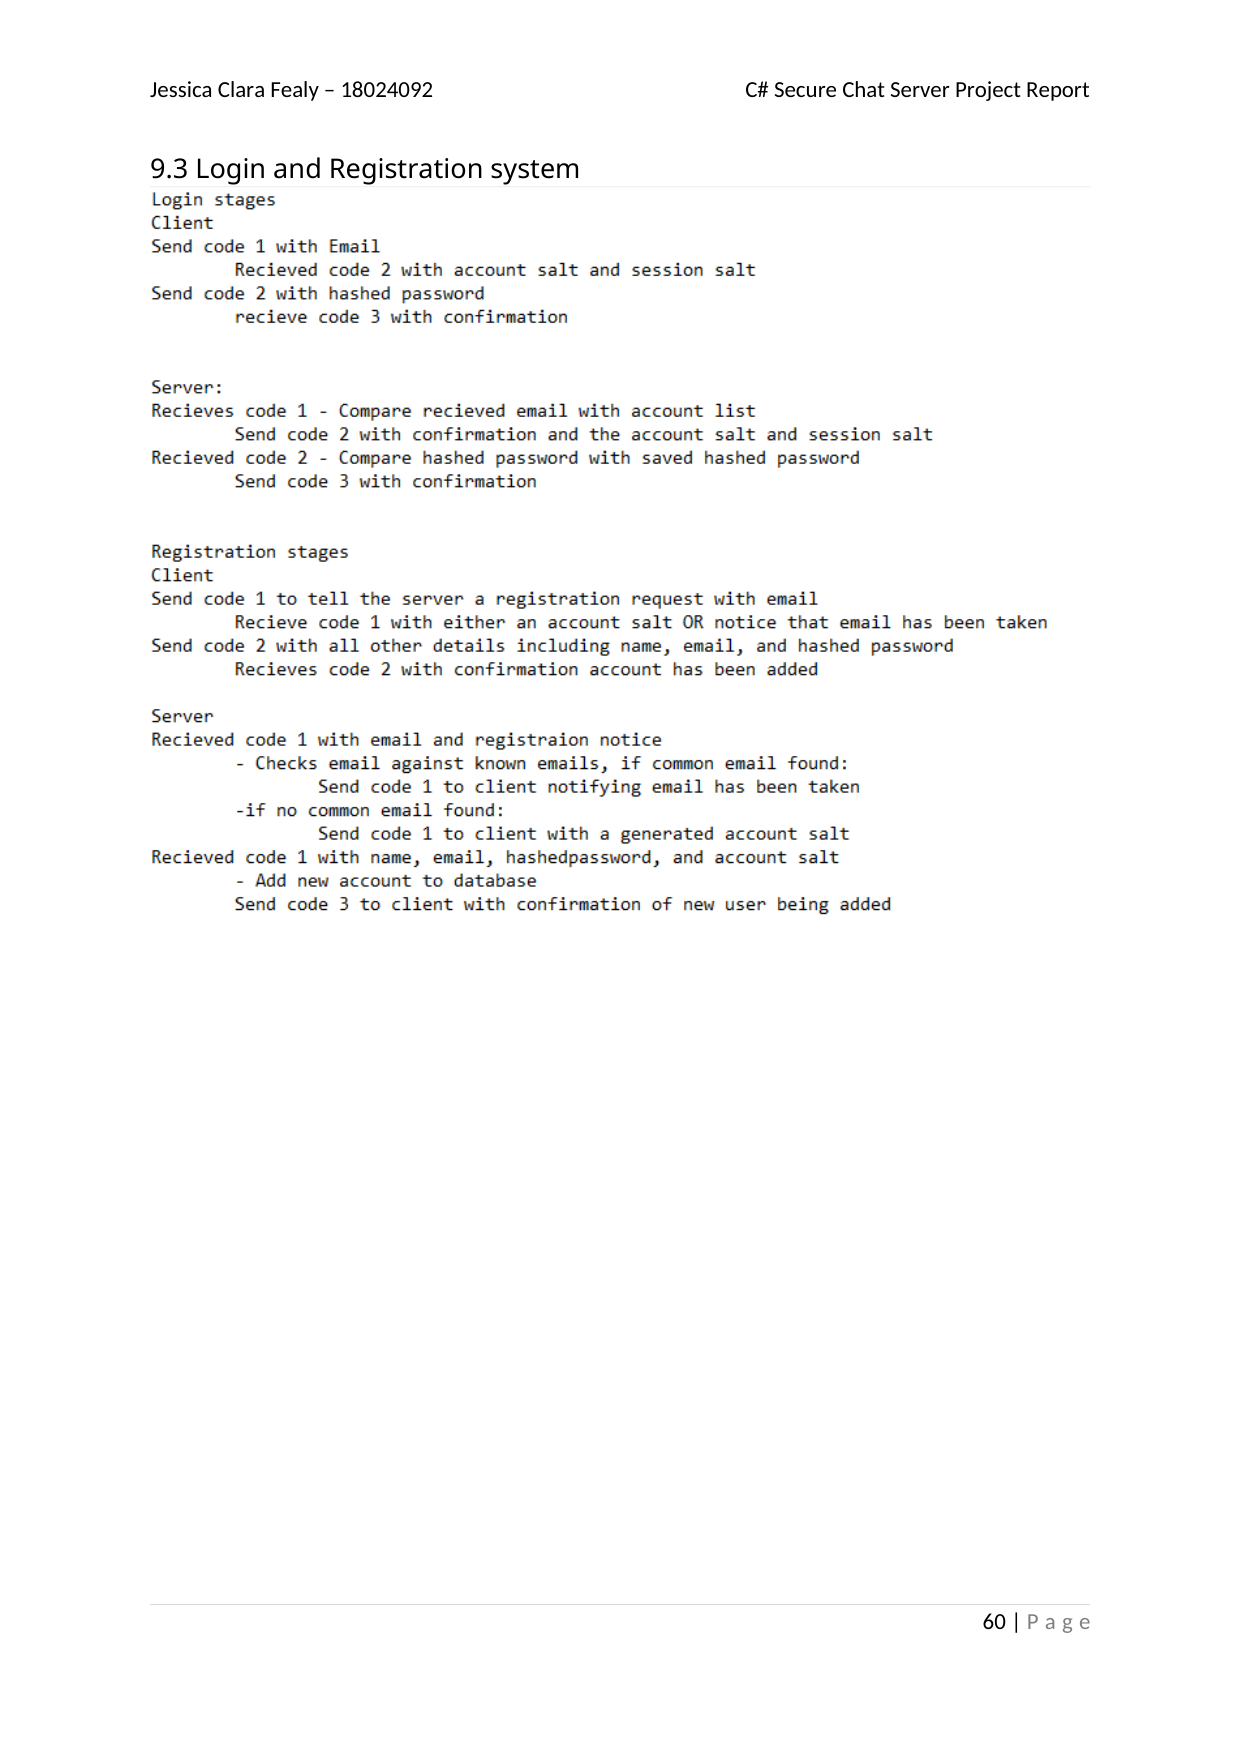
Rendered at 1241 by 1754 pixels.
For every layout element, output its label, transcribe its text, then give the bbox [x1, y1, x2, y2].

subtitle 9.3 Login and Registration system [150, 150, 1090, 186]
